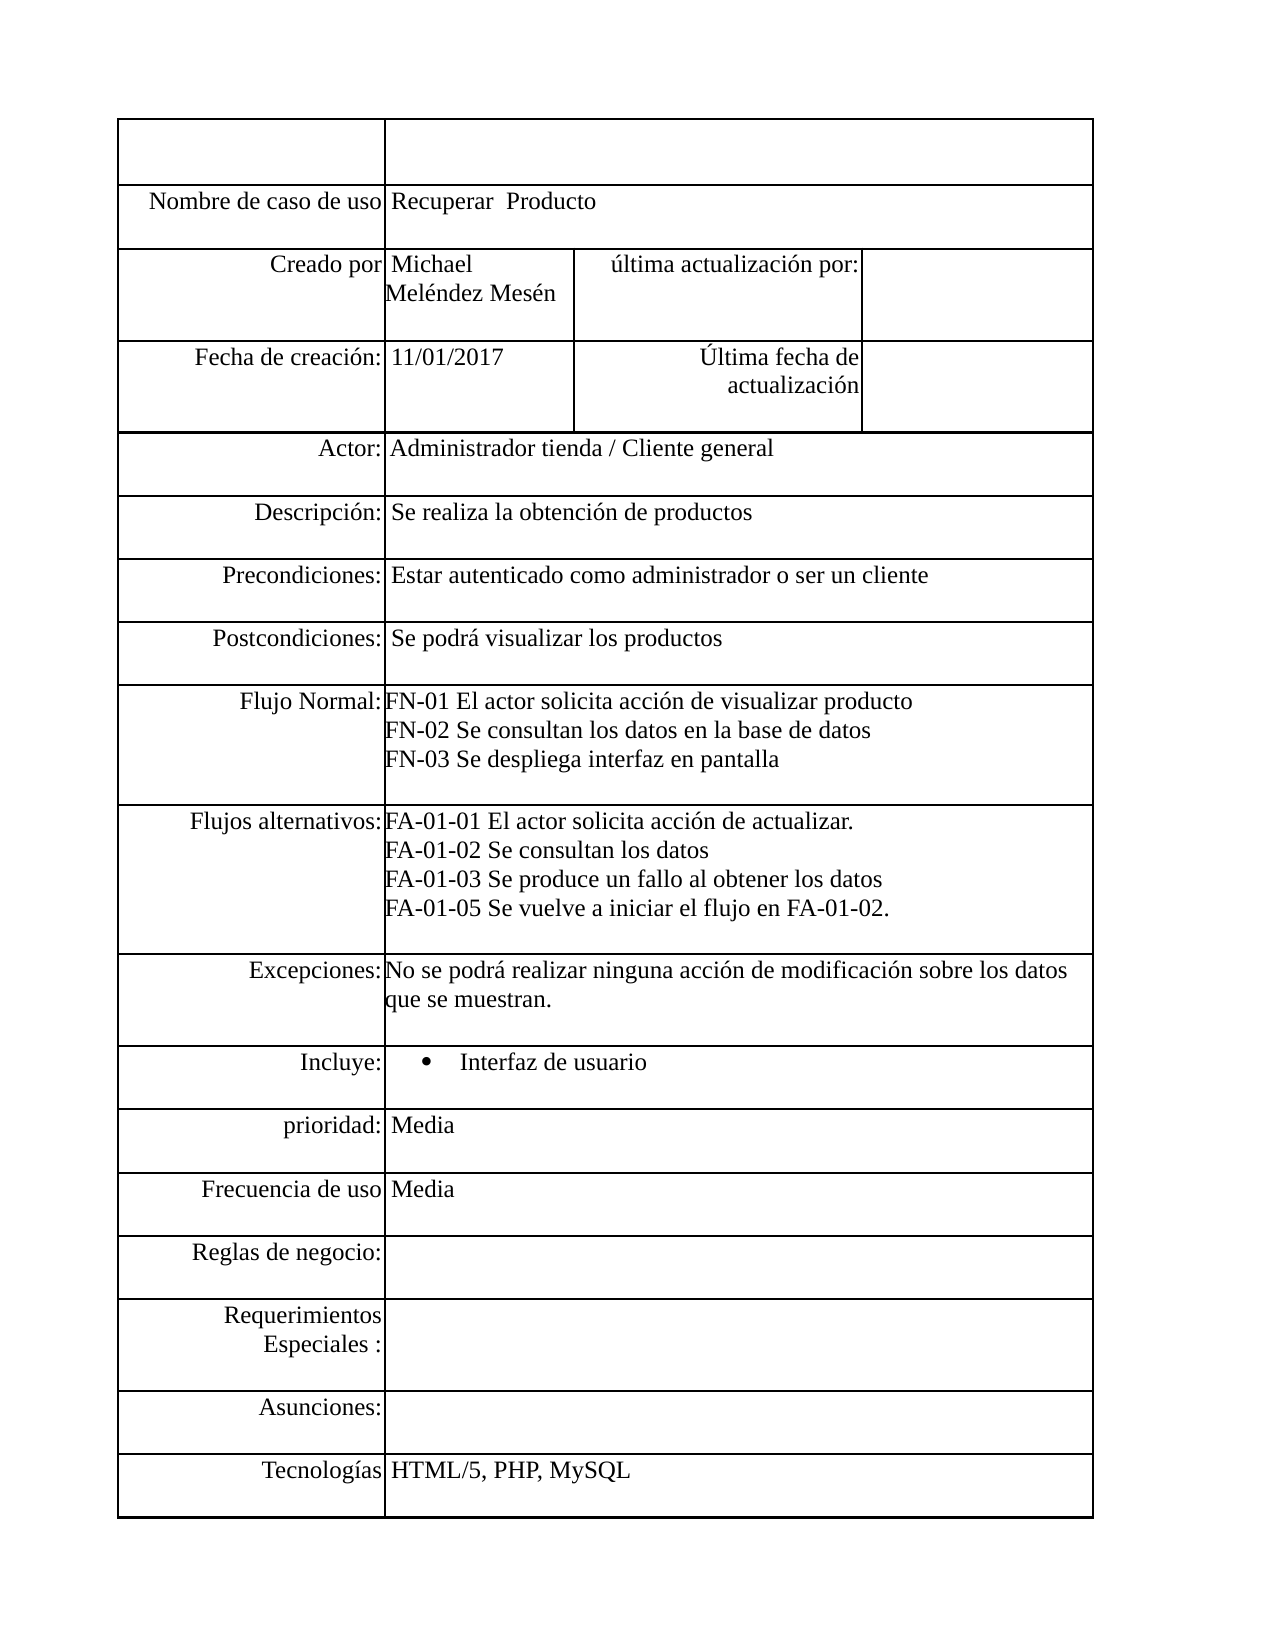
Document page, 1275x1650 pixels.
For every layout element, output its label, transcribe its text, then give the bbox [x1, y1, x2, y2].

table_cell Se podrá visualizar los productos [386, 623, 1092, 684]
table_cell [386, 1300, 1092, 1390]
table_cell Recuperar Producto [386, 186, 1092, 247]
table_cell Media [386, 1174, 1092, 1235]
table_cell Michael Meléndez Mesén [386, 250, 573, 339]
table_cell Media [386, 1110, 1092, 1172]
table_cell Última fecha de actualización [575, 342, 861, 431]
table_cell Creado por [119, 250, 384, 339]
table_cell Flujo Normal: [119, 686, 384, 804]
table_cell Actor: [119, 434, 384, 495]
table_cell HTML/5, PHP, MySQL [386, 1455, 1092, 1516]
table_cell Se realiza la obtención de productos [386, 497, 1092, 558]
table_cell [386, 1237, 1092, 1298]
table_cell 11/01/2017 [386, 342, 573, 431]
table_cell Flujos alternativos: [119, 806, 384, 953]
table_cell Tecnologías [119, 1455, 384, 1516]
table_cell Excepciones: [119, 955, 384, 1045]
table_header [386, 120, 1092, 184]
table_cell Asunciones: [119, 1392, 384, 1453]
table_cell Postcondiciones: [119, 623, 384, 684]
table_cell FA-01-01 El actor solicita acción de actualizar. FA-01-02 Se consultan los datos FA-01-03 Se produce un fallo al obtener los datos FA-01-05 Se vuelve a iniciar el flujo en FA-01-02. [386, 806, 1092, 953]
table_cell [863, 250, 1092, 339]
table_cell prioridad: [119, 1110, 384, 1172]
table_cell Administrador tienda / Cliente general [386, 434, 1092, 495]
table_cell Incluye: [119, 1047, 384, 1108]
table_cell Estar autenticado como administrador o ser un cliente [386, 560, 1092, 621]
table_cell Fecha de creación: [119, 342, 384, 431]
table_cell Frecuencia de uso [119, 1174, 384, 1235]
table_cell última actualización por: [575, 250, 861, 339]
table_cell Interfaz de usuario [386, 1047, 1092, 1108]
table_cell Descripción: [119, 497, 384, 558]
table_cell Nombre de caso de uso [119, 186, 384, 247]
table_cell Precondiciones: [119, 560, 384, 621]
table_cell No se podrá realizar ninguna acción de modificación sobre los datos que se muestran. [386, 955, 1092, 1045]
table_header [119, 120, 384, 184]
table_cell FN-01 El actor solicita acción de visualizar producto FN-02 Se consultan los datos en la base de datos FN-03 Se despliega interfaz en pantalla [386, 686, 1092, 804]
table_cell Reglas de negocio: [119, 1237, 384, 1298]
table_cell [863, 342, 1092, 431]
table_cell Requerimientos Especiales : [119, 1300, 384, 1390]
table_cell [386, 1392, 1092, 1453]
